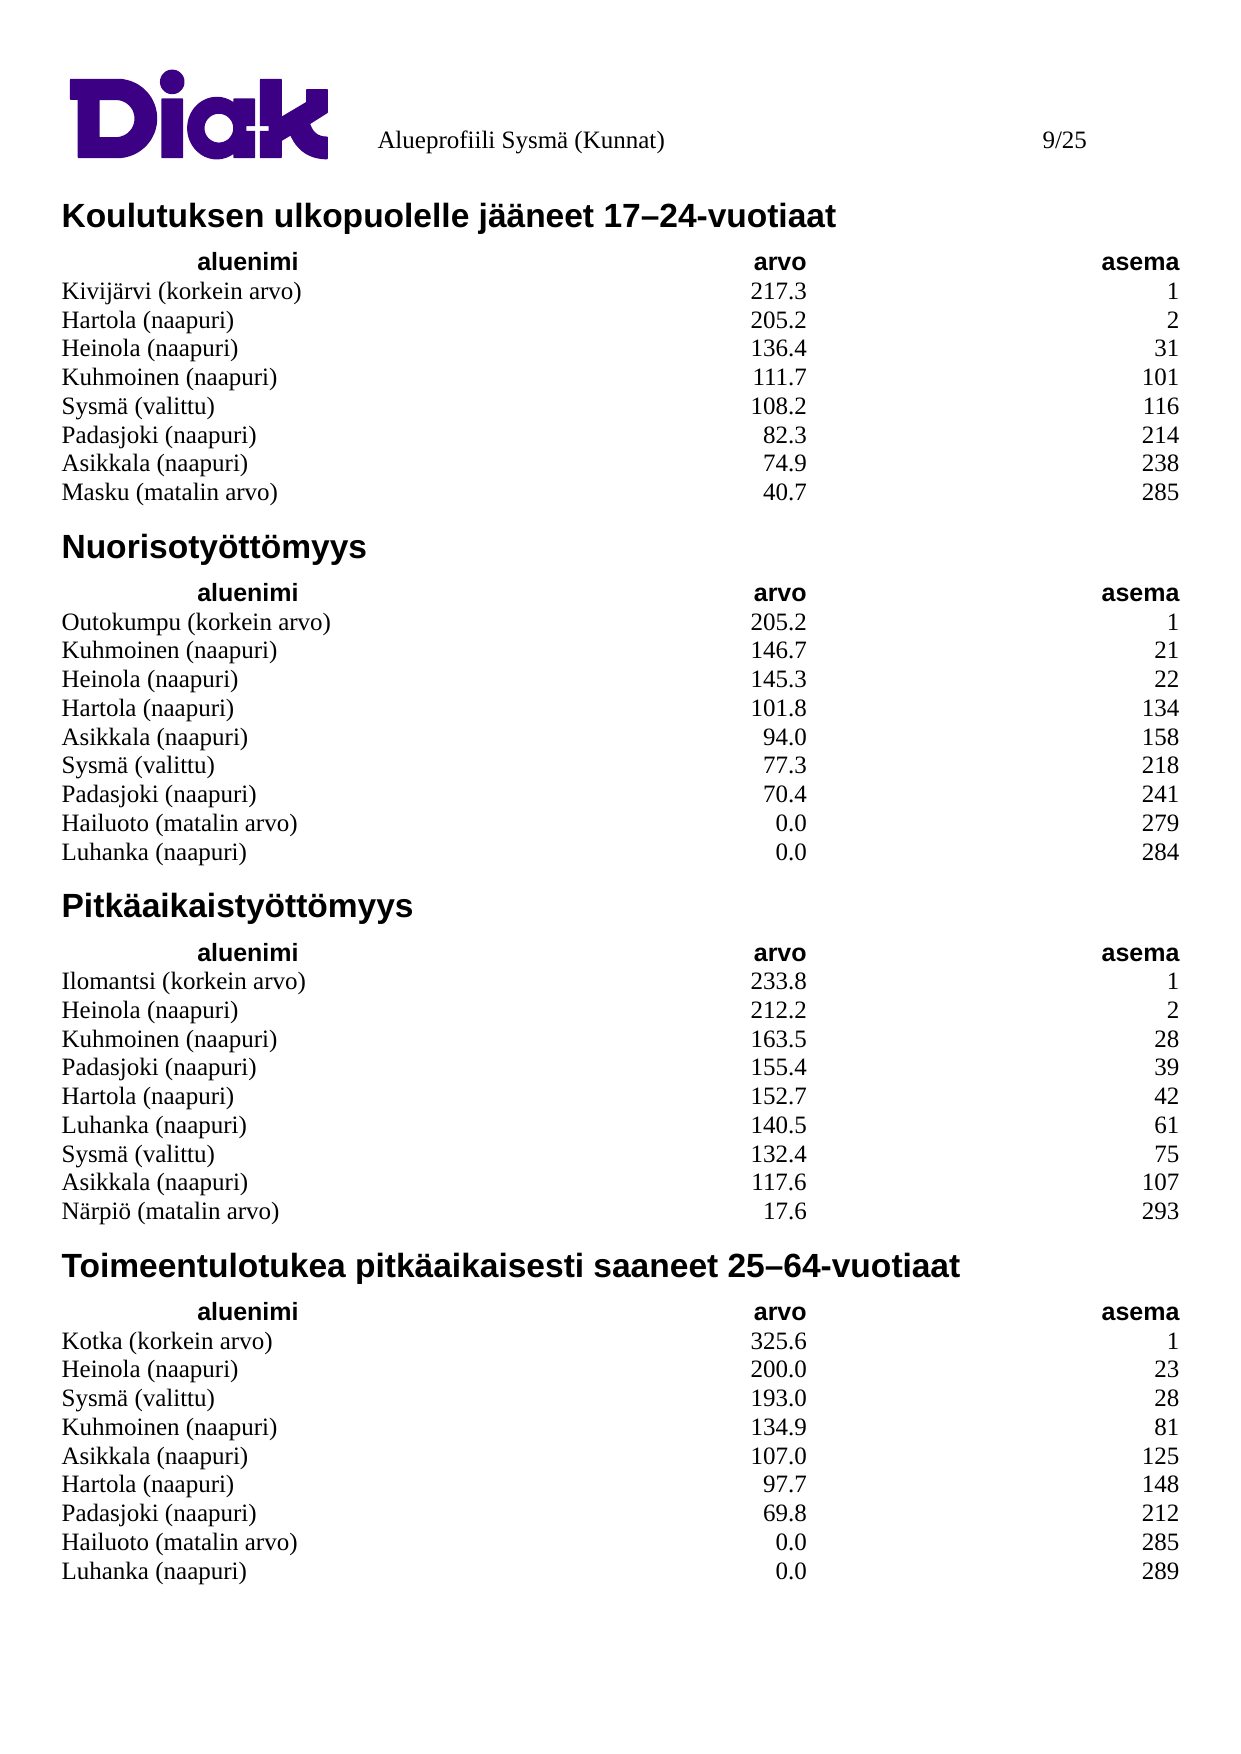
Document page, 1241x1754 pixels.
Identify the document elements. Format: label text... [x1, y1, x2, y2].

table_cell 74.9 [434, 449, 806, 477]
table_cell 217.3 [434, 276, 806, 305]
table_cell Asikkala (naapuri) [61, 722, 434, 751]
table_header aluenimi [61, 247, 434, 276]
table_cell 28 [806, 1024, 1179, 1052]
table_cell Sysmä (valittu) [61, 1383, 434, 1412]
table_cell Sysmä (valittu) [61, 751, 434, 779]
table_cell 39 [806, 1053, 1179, 1081]
table_cell 31 [806, 334, 1179, 362]
table_cell 117.6 [434, 1168, 806, 1196]
table_cell 94.0 [434, 722, 806, 751]
table_cell 108.2 [434, 391, 806, 420]
table_cell 1 [806, 966, 1179, 995]
table_cell 155.4 [434, 1053, 806, 1081]
table_cell Hartola (naapuri) [61, 305, 434, 333]
table_cell 40.7 [434, 477, 806, 506]
table_cell Padasjoki (naapuri) [61, 420, 434, 448]
table_header asema [806, 578, 1179, 607]
table_cell 97.7 [434, 1470, 806, 1498]
table_cell Närpiö (matalin arvo) [61, 1196, 434, 1225]
table_cell 205.2 [434, 607, 806, 636]
table_cell Hailuoto (matalin arvo) [61, 808, 434, 837]
table_cell 107 [806, 1168, 1179, 1196]
table_cell 0.0 [434, 837, 806, 866]
table_cell Hartola (naapuri) [61, 693, 434, 722]
table_cell 241 [806, 779, 1179, 808]
table_cell 212.2 [434, 995, 806, 1024]
table_cell 81 [806, 1412, 1179, 1441]
table_header asema [806, 1297, 1179, 1326]
table_cell 285 [806, 477, 1179, 506]
table_cell 200.0 [434, 1355, 806, 1383]
table_cell 289 [806, 1556, 1179, 1584]
table_cell 146.7 [434, 636, 806, 664]
table_cell 1 [806, 607, 1179, 636]
table_cell 238 [806, 449, 1179, 477]
table_cell 152.7 [434, 1081, 806, 1110]
table_cell 285 [806, 1527, 1179, 1556]
table_cell Hartola (naapuri) [61, 1470, 434, 1498]
table_cell 233.8 [434, 966, 806, 995]
table_cell Kuhmoinen (naapuri) [61, 636, 434, 664]
table_cell 82.3 [434, 420, 806, 448]
table_cell Luhanka (naapuri) [61, 1556, 434, 1584]
table_cell 193.0 [434, 1383, 806, 1412]
table_cell 148 [806, 1470, 1179, 1498]
table_header arvo [434, 938, 806, 966]
table_cell Hailuoto (matalin arvo) [61, 1527, 434, 1556]
table_cell 284 [806, 837, 1179, 866]
table_cell 0.0 [434, 1556, 806, 1584]
table_cell 136.4 [434, 334, 806, 362]
table_cell Padasjoki (naapuri) [61, 1053, 434, 1081]
table_cell 70.4 [434, 779, 806, 808]
table_cell Luhanka (naapuri) [61, 837, 434, 866]
table_cell Kivijärvi (korkein arvo) [61, 276, 434, 305]
subtitle Nuorisotyöttömyys [61, 527, 1179, 566]
table_cell 279 [806, 808, 1179, 837]
table_cell Asikkala (naapuri) [61, 1441, 434, 1469]
table_cell 205.2 [434, 305, 806, 333]
table_cell 1 [806, 276, 1179, 305]
table_cell Asikkala (naapuri) [61, 449, 434, 477]
table_cell Kotka (korkein arvo) [61, 1326, 434, 1354]
table_cell 23 [806, 1355, 1179, 1383]
table_cell Padasjoki (naapuri) [61, 1498, 434, 1527]
table_cell 125 [806, 1441, 1179, 1469]
table_cell Heinola (naapuri) [61, 1355, 434, 1383]
table_cell Asikkala (naapuri) [61, 1168, 434, 1196]
table_cell 22 [806, 664, 1179, 693]
subtitle Toimeentulotukea pitkäaikaisesti saaneet 25–64-vuotiaat [61, 1246, 1179, 1284]
table_cell 1 [806, 1326, 1179, 1354]
table_cell 0.0 [434, 808, 806, 837]
table_header arvo [434, 578, 806, 607]
table_cell 101 [806, 362, 1179, 391]
table_cell 2 [806, 995, 1179, 1024]
table_cell Sysmä (valittu) [61, 391, 434, 420]
table_cell Heinola (naapuri) [61, 664, 434, 693]
table_cell 293 [806, 1196, 1179, 1225]
table_cell Masku (matalin arvo) [61, 477, 434, 506]
table_cell 28 [806, 1383, 1179, 1412]
table_cell 111.7 [434, 362, 806, 391]
table_cell 218 [806, 751, 1179, 779]
table_cell 107.0 [434, 1441, 806, 1469]
table_cell 140.5 [434, 1110, 806, 1139]
table_cell 2 [806, 305, 1179, 333]
subtitle Koulutuksen ulkopuolelle jääneet 17–24-vuotiaat [61, 196, 1179, 235]
table_cell Heinola (naapuri) [61, 995, 434, 1024]
table_cell Heinola (naapuri) [61, 334, 434, 362]
table_cell Kuhmoinen (naapuri) [61, 1024, 434, 1052]
table_cell 17.6 [434, 1196, 806, 1225]
table_header aluenimi [61, 578, 434, 607]
table_cell 42 [806, 1081, 1179, 1110]
table_cell 21 [806, 636, 1179, 664]
table_header asema [806, 247, 1179, 276]
table_cell 61 [806, 1110, 1179, 1139]
table_cell Outokumpu (korkein arvo) [61, 607, 434, 636]
table_cell Padasjoki (naapuri) [61, 779, 434, 808]
table_header aluenimi [61, 938, 434, 966]
table_cell 134 [806, 693, 1179, 722]
subtitle Pitkäaikaistyöttömyys [61, 886, 1179, 925]
table_cell Luhanka (naapuri) [61, 1110, 434, 1139]
table_cell 145.3 [434, 664, 806, 693]
table_cell 75 [806, 1139, 1179, 1167]
table_header arvo [434, 247, 806, 276]
table_cell 116 [806, 391, 1179, 420]
table_header aluenimi [61, 1297, 434, 1326]
table_header asema [806, 938, 1179, 966]
table_header arvo [434, 1297, 806, 1326]
table_cell 158 [806, 722, 1179, 751]
table_cell 132.4 [434, 1139, 806, 1167]
table_cell 214 [806, 420, 1179, 448]
table_cell 0.0 [434, 1527, 806, 1556]
table_cell 212 [806, 1498, 1179, 1527]
table_cell Hartola (naapuri) [61, 1081, 434, 1110]
table_cell 163.5 [434, 1024, 806, 1052]
table_cell 69.8 [434, 1498, 806, 1527]
table_cell 101.8 [434, 693, 806, 722]
table_cell Sysmä (valittu) [61, 1139, 434, 1167]
table_cell Ilomantsi (korkein arvo) [61, 966, 434, 995]
table_cell 134.9 [434, 1412, 806, 1441]
table_cell 325.6 [434, 1326, 806, 1354]
table_cell Kuhmoinen (naapuri) [61, 362, 434, 391]
table_cell Kuhmoinen (naapuri) [61, 1412, 434, 1441]
table_cell 77.3 [434, 751, 806, 779]
